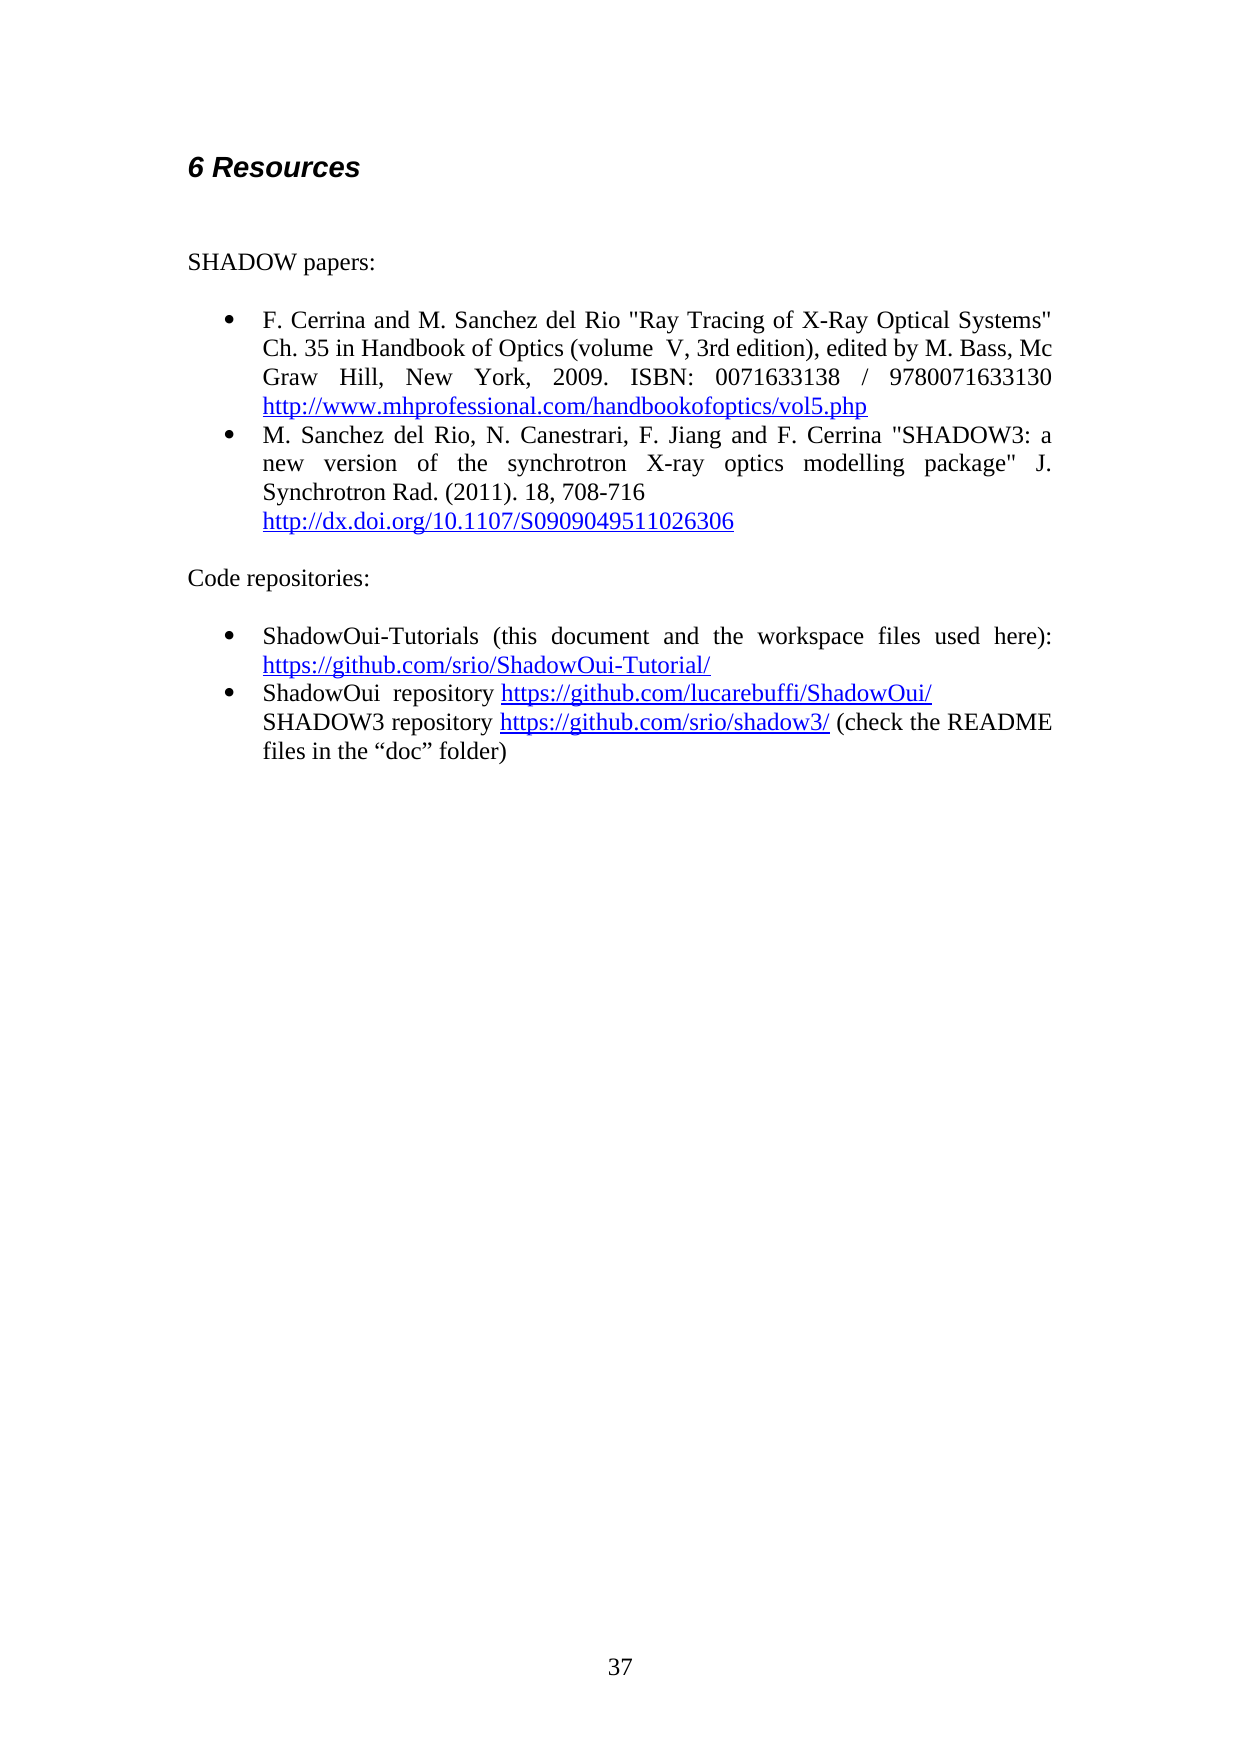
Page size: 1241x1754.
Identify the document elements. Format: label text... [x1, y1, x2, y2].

list ShadowOui repository https://github.com/lucarebuffi/ShadowOui/ [225, 678, 1053, 707]
list SHADOW3 repository https://github.com/srio/shadow3/ (check the README files in the “doc” folder) [225, 707, 1053, 765]
text http://dx.doi.org/10.1107/S0909049511026306 [262, 506, 1053, 535]
list F. Cerrina and M. Sanchez del Rio "Ray Tracing of X-Ray Optical Systems" Ch. 35 in Handbook of Optics (volume V, 3rd edition), edited by M. Bass, Mc Graw Hill, New York, 2009. ISBN: 0071633138 / 9780071633130 http://www.mhprofessional.com/handbookofoptics/vol5.php [225, 305, 1053, 420]
text SHADOW papers: [187, 247, 1053, 276]
list ShadowOui-Tutorials (this document and the workspace files used here): https://github.com/srio/ShadowOui-Tutorial/ [225, 621, 1053, 678]
text Code repositories: [187, 563, 1053, 592]
list M. Sanchez del Rio, N. Canestrari, F. Jiang and F. Cerrina "SHADOW3: a new version of the synchrotron X-ray optics modelling package" J. Synchrotron Rad. (2011). 18, 708-716 [225, 420, 1053, 506]
subtitle 6 Resources [187, 150, 1053, 183]
